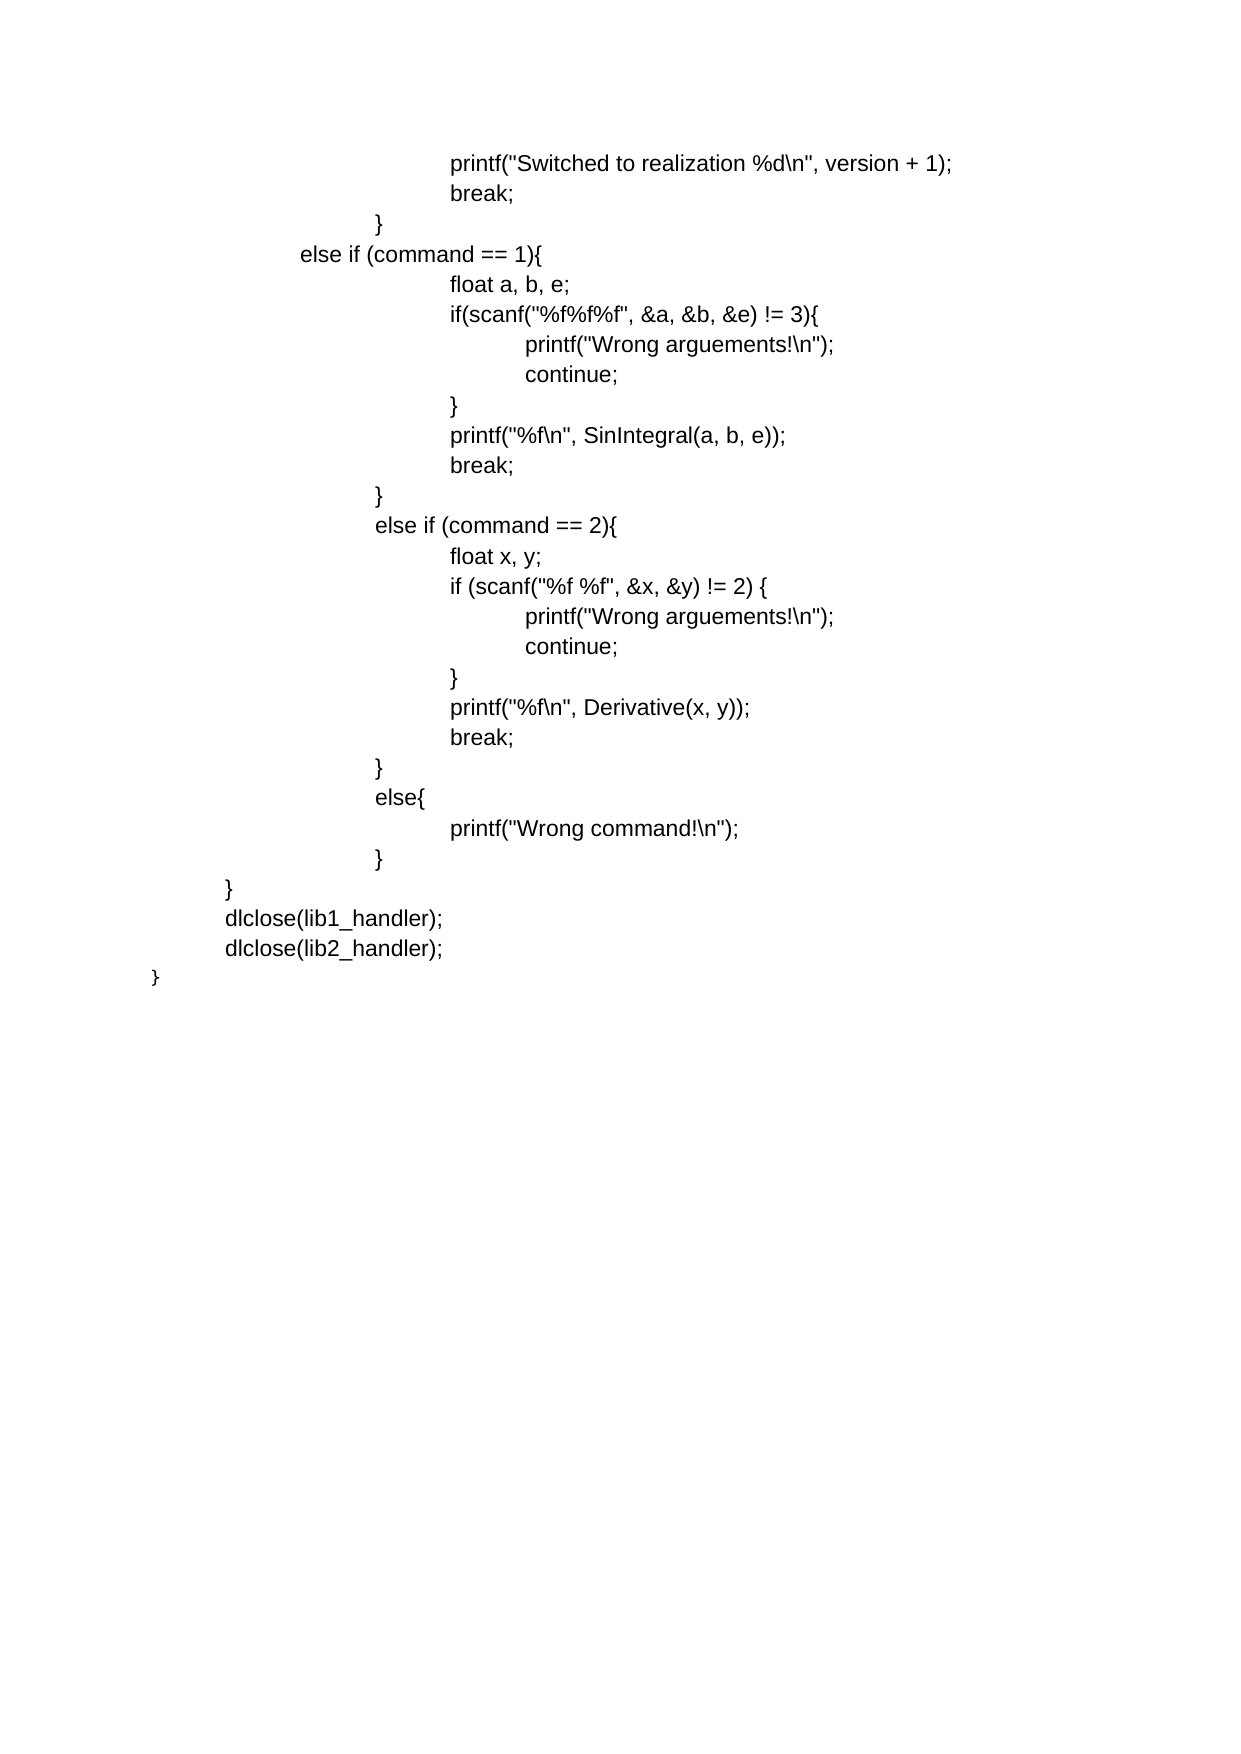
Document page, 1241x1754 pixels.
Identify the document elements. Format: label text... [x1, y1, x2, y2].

text else{ [150, 784, 1090, 811]
text float a, b, e; [150, 271, 1090, 297]
text continue; [150, 361, 1090, 388]
text } [150, 663, 1090, 690]
text dlclose(lib2_handler); [150, 935, 1090, 962]
text } [150, 392, 1090, 418]
text } [150, 966, 1090, 988]
text printf("Wrong arguements!\n"); [150, 603, 1090, 629]
text printf("Wrong arguements!\n"); [150, 331, 1090, 358]
text break; [150, 724, 1090, 750]
text printf("Wrong command!\n"); [150, 814, 1090, 841]
text } [150, 845, 1090, 871]
text float x, y; [150, 543, 1090, 569]
text if (scanf("%f %f", &x, &y) != 2) { [150, 573, 1090, 599]
text else if (command == 1){ [150, 241, 1090, 267]
text printf("%f\n", SinIntegral(a, b, e)); [150, 422, 1090, 448]
text } [150, 754, 1090, 781]
text printf("Switched to realization %d\n", version + 1); [150, 150, 1090, 176]
text break; [150, 452, 1090, 478]
text if(scanf("%f%f%f", &a, &b, &e) != 3){ [150, 301, 1090, 327]
text continue; [150, 633, 1090, 660]
text dlclose(lib1_handler); [150, 905, 1090, 932]
text } [150, 210, 1090, 237]
text printf("%f\n", Derivative(x, y)); [150, 694, 1090, 720]
text } [150, 482, 1090, 509]
text break; [150, 180, 1090, 207]
text else if (command == 2){ [150, 512, 1090, 539]
text } [150, 875, 1090, 901]
